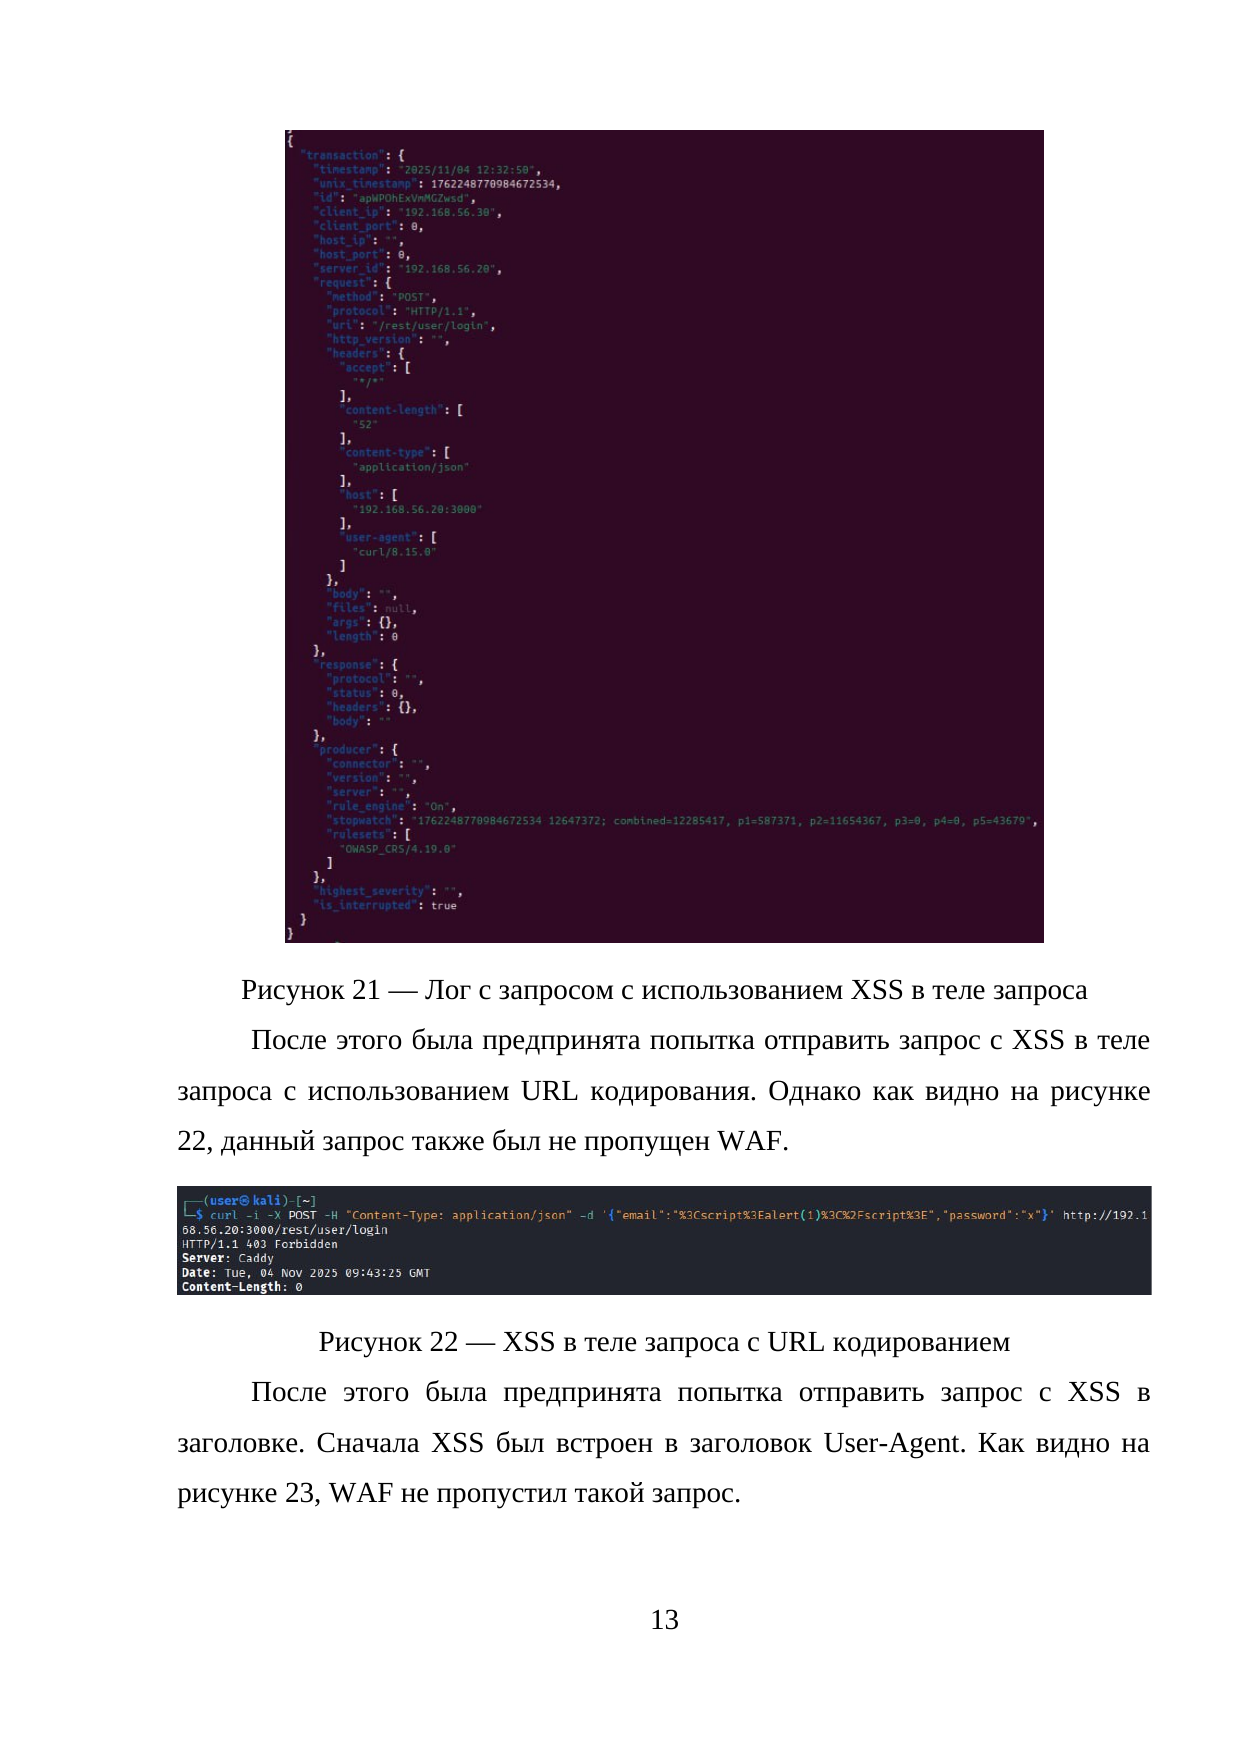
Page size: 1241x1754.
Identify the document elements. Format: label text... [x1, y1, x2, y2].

text Рисунок 21 — Лог с запросом с использованием XSS в теле запроса [228, 131, 1101, 1006]
text После этого была предпринята попытка отправить запрос с XSS в теле запроса с использованием URL кодирования. Однако как видно на рисунке 22, данный запрос также был не пропущен WAF. [177, 1022, 1152, 1157]
picture [177, 1186, 1152, 1295]
text После этого была предпринята попытка отправить запрос с XSS в заголовке. Сначала XSS был встроен в заголовок User-Agent. Как видно на рисунке 23, WAF не пропустил такой запрос. [177, 1374, 1152, 1509]
text Рисунок 22 — XSS в теле запроса с URL кодированием [177, 1295, 1152, 1358]
picture [285, 130, 1044, 943]
